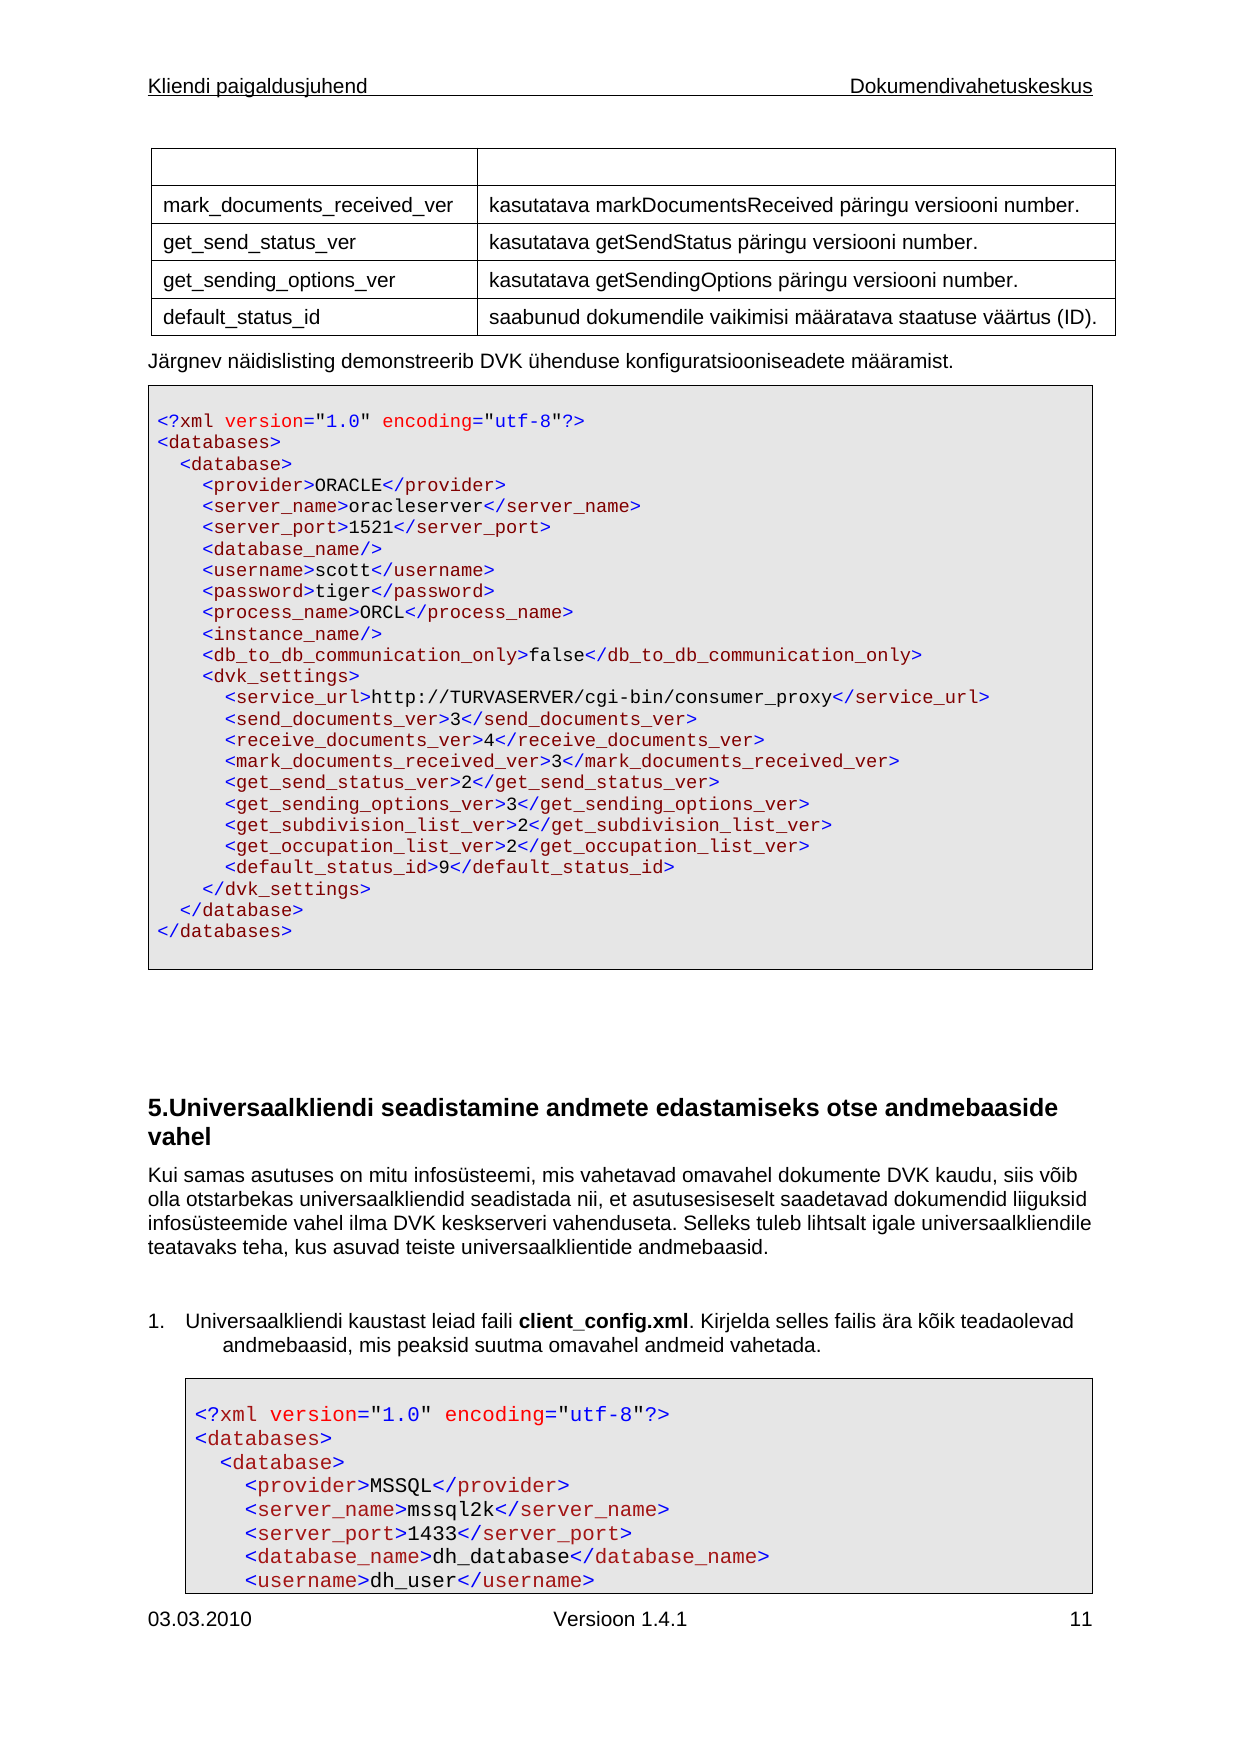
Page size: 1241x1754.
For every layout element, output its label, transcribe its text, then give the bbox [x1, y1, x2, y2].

list Universaalkliendi kaustast leiad faili client_config.xml. Kirjelda selles failis ära kõik teadaolevad andmebaasid, mis peaksid suutma omavahel andmeid vahetada. [148, 1309, 1093, 1357]
table_cell kasutatava markDocumentsReceived päringu versiooni number. [478, 186, 1115, 223]
text <server_port>1521</server_port> [149, 515, 1092, 536]
text <database> [186, 1449, 1092, 1472]
text <?xml version="1.0" encoding="utf-8"?> [149, 409, 1092, 430]
text <dvk_settings> [149, 664, 1092, 685]
text <mark_documents_received_ver>3</mark_documents_received_ver> [149, 749, 1092, 770]
text <username>dh_user</username> [186, 1567, 1092, 1593]
text <server_port>1433</server_port> [186, 1519, 1092, 1543]
text <get_subdivision_list_ver>2</get_subdivision_list_ver> [149, 812, 1092, 834]
text <instance_name/> [149, 621, 1092, 642]
table_cell [152, 149, 477, 185]
text <send_documents_ver>3</send_documents_ver> [149, 706, 1092, 727]
text <database_name>dh_database</database_name> [186, 1543, 1092, 1567]
text <provider>ORACLE</provider> [149, 472, 1092, 494]
text <?xml version="1.0" encoding="utf-8"?> [186, 1401, 1092, 1425]
text <provider>MSSQL</provider> [186, 1472, 1092, 1496]
text Kui samas asutuses on mitu infosüsteemi, mis vahetavad omavahel dokumente DVK kaudu, siis võib olla otstarbekas universaalkliendid seadistada nii, et asutusesiseselt saadetavad dokumendid liiguksid infosüsteemide vahel ilma DVK keskserveri vahenduseta. Selleks tuleb lihtsalt igale universaalkliendile teatavaks teha, kus asuvad teiste universaalklientide andmebaasid. [148, 1163, 1093, 1259]
text <get_send_status_ver>2</get_send_status_ver> [149, 770, 1092, 791]
table_cell mark_documents_received_ver [152, 186, 477, 223]
text <server_name>oracleserver</server_name> [149, 494, 1092, 515]
text <server_name>mssql2k</server_name> [186, 1496, 1092, 1519]
table_cell get_sending_options_ver [152, 261, 477, 298]
text <get_sending_options_ver>3</get_sending_options_ver> [149, 791, 1092, 812]
table_cell saabunud dokumendile vaikimisi määratava staatuse väärtus (ID). [478, 299, 1115, 335]
text </database> [149, 897, 1092, 919]
text <db_to_db_communication_only>false</db_to_db_communication_only> [149, 642, 1092, 664]
table_cell default_status_id [152, 299, 477, 335]
subtitle Universaalkliendi seadistamine andmete edastamiseks otse andmebaaside vahel [148, 1093, 1093, 1151]
text <password>tiger</password> [149, 579, 1092, 600]
text <databases> [149, 430, 1092, 451]
table_cell [478, 149, 1115, 185]
text <service_url>http://TURVASERVER/cgi-bin/consumer_proxy</service_url> [149, 685, 1092, 706]
text <process_name>ORCL</process_name> [149, 600, 1092, 621]
table_cell get_send_status_ver [152, 224, 477, 260]
text <username>scott</username> [149, 557, 1092, 579]
text <receive_documents_ver>4</receive_documents_ver> [149, 727, 1092, 749]
text <databases> [186, 1425, 1092, 1449]
table_cell kasutatava getSendingOptions päringu versiooni number. [478, 261, 1115, 298]
text <get_occupation_list_ver>2</get_occupation_list_ver> [149, 834, 1092, 855]
text <default_status_id>9</default_status_id> [149, 855, 1092, 876]
table_cell kasutatava getSendStatus päringu versiooni number. [478, 224, 1115, 260]
text <database> [149, 451, 1092, 472]
text <database_name/> [149, 536, 1092, 557]
text </databases> [149, 919, 1092, 940]
text Järgnev näidislisting demonstreerib DVK ühenduse konfiguratsiooniseadete määramist. [148, 349, 1093, 373]
text </dvk_settings> [149, 876, 1092, 897]
